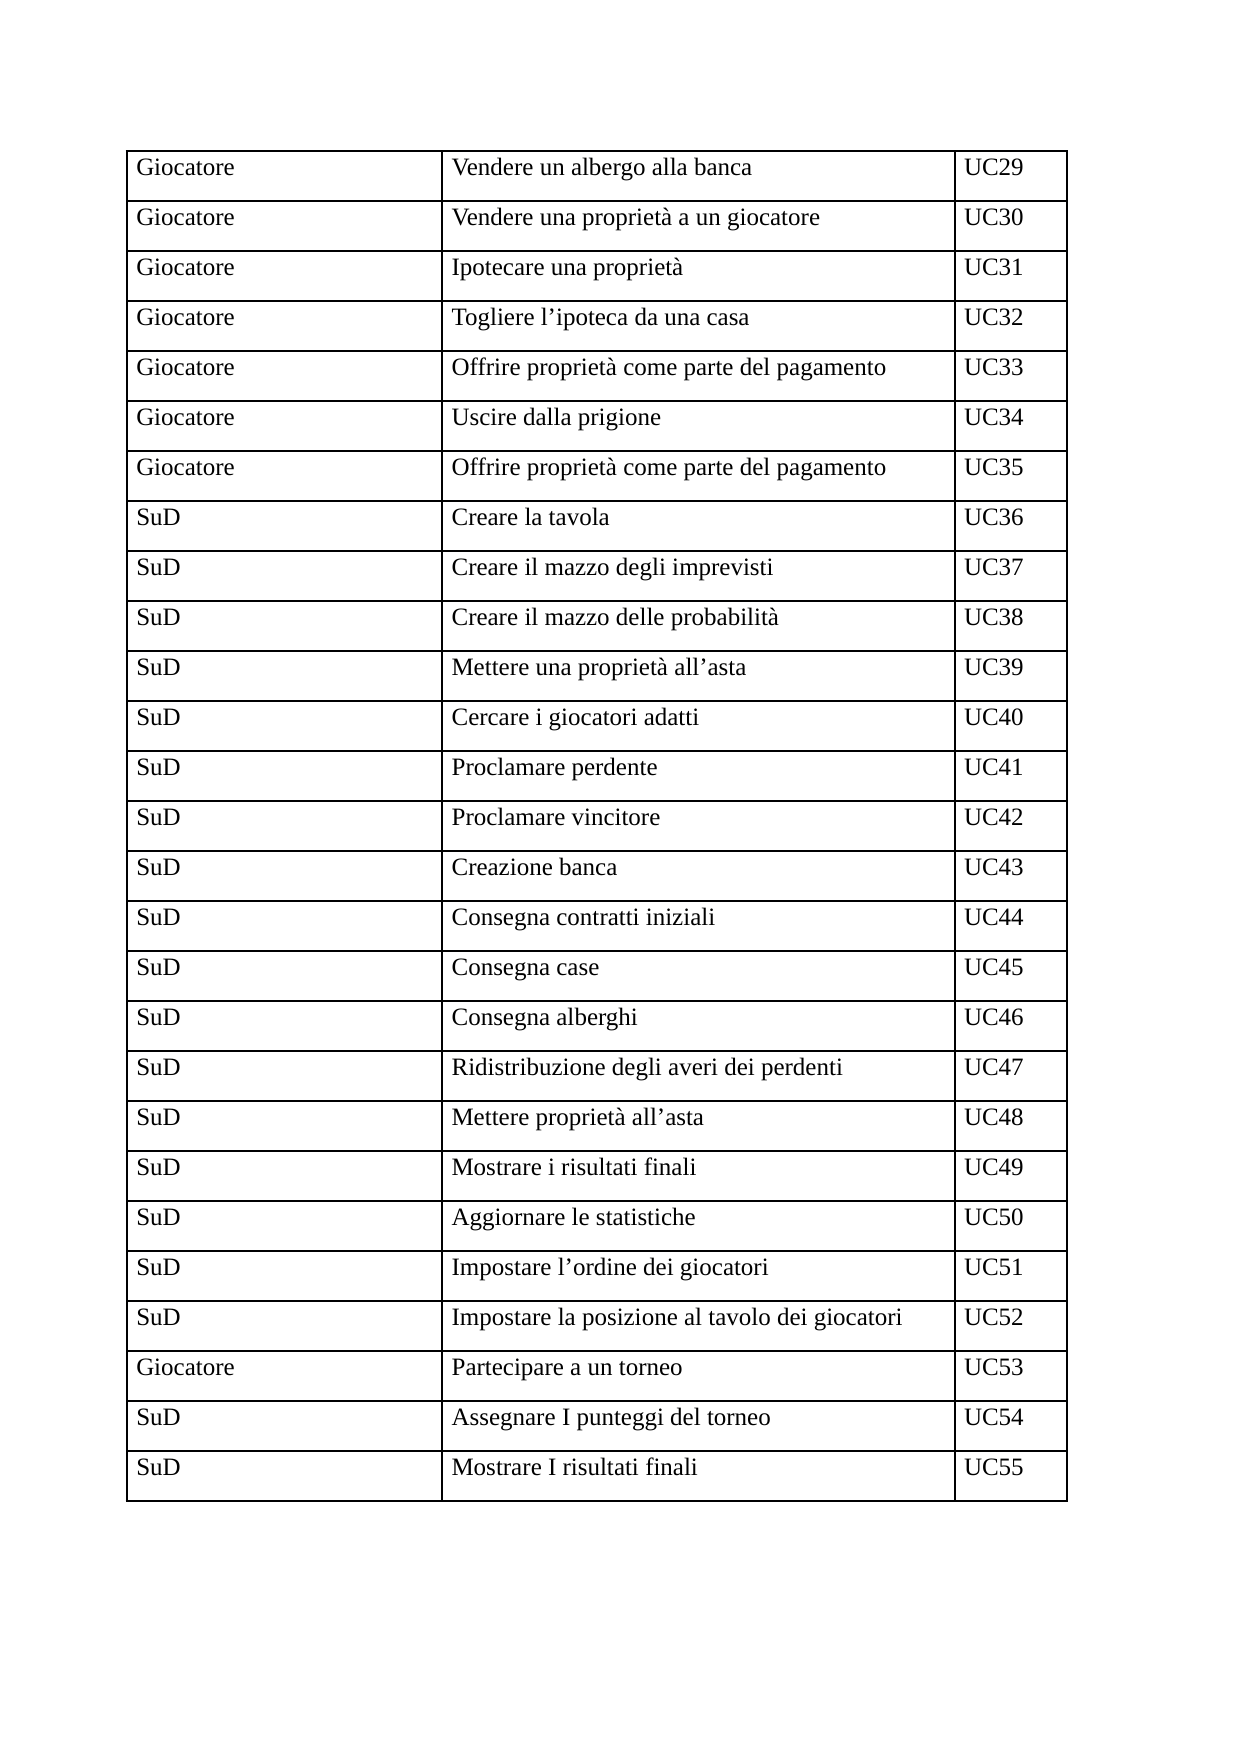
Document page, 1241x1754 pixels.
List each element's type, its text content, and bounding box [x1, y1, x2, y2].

table_cell UC55 [956, 1452, 1066, 1500]
table_cell UC38 [956, 602, 1066, 650]
table_cell Vendere una proprietà a un giocatore [443, 202, 954, 250]
table_cell UC46 [956, 1002, 1066, 1050]
table_cell Creazione banca [443, 852, 954, 900]
table_cell Giocatore [128, 402, 441, 450]
table_cell UC50 [956, 1202, 1066, 1250]
table_cell Consegna contratti iniziali [443, 902, 954, 950]
table_cell UC49 [956, 1152, 1066, 1200]
table_cell SuD [128, 502, 441, 550]
table_cell SuD [128, 1302, 441, 1350]
table_cell SuD [128, 952, 441, 1000]
table_cell SuD [128, 902, 441, 950]
table_cell Ridistribuzione degli averi dei perdenti [443, 1052, 954, 1100]
table_cell SuD [128, 852, 441, 900]
table_cell SuD [128, 652, 441, 700]
table_cell UC36 [956, 502, 1066, 550]
table_cell Creare il mazzo delle probabilità [443, 602, 954, 650]
table_cell UC29 [956, 152, 1066, 200]
table_cell Offrire proprietà come parte del pagamento [443, 452, 954, 500]
table_cell UC54 [956, 1402, 1066, 1450]
table_cell Giocatore [128, 202, 441, 250]
table_cell UC30 [956, 202, 1066, 250]
table_cell UC31 [956, 252, 1066, 300]
table_cell Proclamare vincitore [443, 802, 954, 850]
table_cell Assegnare I punteggi del torneo [443, 1402, 954, 1450]
table_cell Giocatore [128, 352, 441, 400]
table_cell SuD [128, 602, 441, 650]
table_cell UC48 [956, 1102, 1066, 1150]
table_cell Giocatore [128, 302, 441, 350]
table_cell Mostrare I risultati finali [443, 1452, 954, 1500]
table_cell UC35 [956, 452, 1066, 500]
table_cell SuD [128, 1452, 441, 1500]
table_cell Uscire dalla prigione [443, 402, 954, 450]
table_cell Mostrare i risultati finali [443, 1152, 954, 1200]
table_cell Creare la tavola [443, 502, 954, 550]
table_cell UC47 [956, 1052, 1066, 1100]
table_cell UC43 [956, 852, 1066, 900]
table_cell SuD [128, 702, 441, 750]
table_cell SuD [128, 1102, 441, 1150]
table_cell Cercare i giocatori adatti [443, 702, 954, 750]
table_cell Mettere una proprietà all’asta [443, 652, 954, 700]
table_cell UC32 [956, 302, 1066, 350]
table_cell UC53 [956, 1352, 1066, 1400]
table_cell UC37 [956, 552, 1066, 600]
table_cell Partecipare a un torneo [443, 1352, 954, 1400]
table_cell UC41 [956, 752, 1066, 800]
table_cell Vendere un albergo alla banca [443, 152, 954, 200]
table_cell UC34 [956, 402, 1066, 450]
table_cell Giocatore [128, 252, 441, 300]
table_cell UC39 [956, 652, 1066, 700]
table_cell Ipotecare una proprietà [443, 252, 954, 300]
table_cell Consegna alberghi [443, 1002, 954, 1050]
table_cell UC42 [956, 802, 1066, 850]
table_cell SuD [128, 1202, 441, 1250]
table_cell Giocatore [128, 452, 441, 500]
table_cell UC51 [956, 1252, 1066, 1300]
table_cell Giocatore [128, 152, 441, 200]
table_cell SuD [128, 802, 441, 850]
table_cell UC44 [956, 902, 1066, 950]
table_cell Creare il mazzo degli imprevisti [443, 552, 954, 600]
table_cell Consegna case [443, 952, 954, 1000]
table_cell SuD [128, 752, 441, 800]
table_cell SuD [128, 1402, 441, 1450]
table_cell UC45 [956, 952, 1066, 1000]
table_cell SuD [128, 1152, 441, 1200]
table_cell Proclamare perdente [443, 752, 954, 800]
table_cell SuD [128, 552, 441, 600]
table_cell SuD [128, 1252, 441, 1300]
table_cell Mettere proprietà all’asta [443, 1102, 954, 1150]
table_cell UC52 [956, 1302, 1066, 1350]
table_cell SuD [128, 1002, 441, 1050]
table_cell SuD [128, 1052, 441, 1100]
table_cell Offrire proprietà come parte del pagamento [443, 352, 954, 400]
table_cell UC33 [956, 352, 1066, 400]
table_cell UC40 [956, 702, 1066, 750]
table_cell Aggiornare le statistiche [443, 1202, 954, 1250]
table_cell Impostare la posizione al tavolo dei giocatori [443, 1302, 954, 1350]
table_cell Togliere l’ipoteca da una casa [443, 302, 954, 350]
table_cell Giocatore [128, 1352, 441, 1400]
table_cell Impostare l’ordine dei giocatori [443, 1252, 954, 1300]
